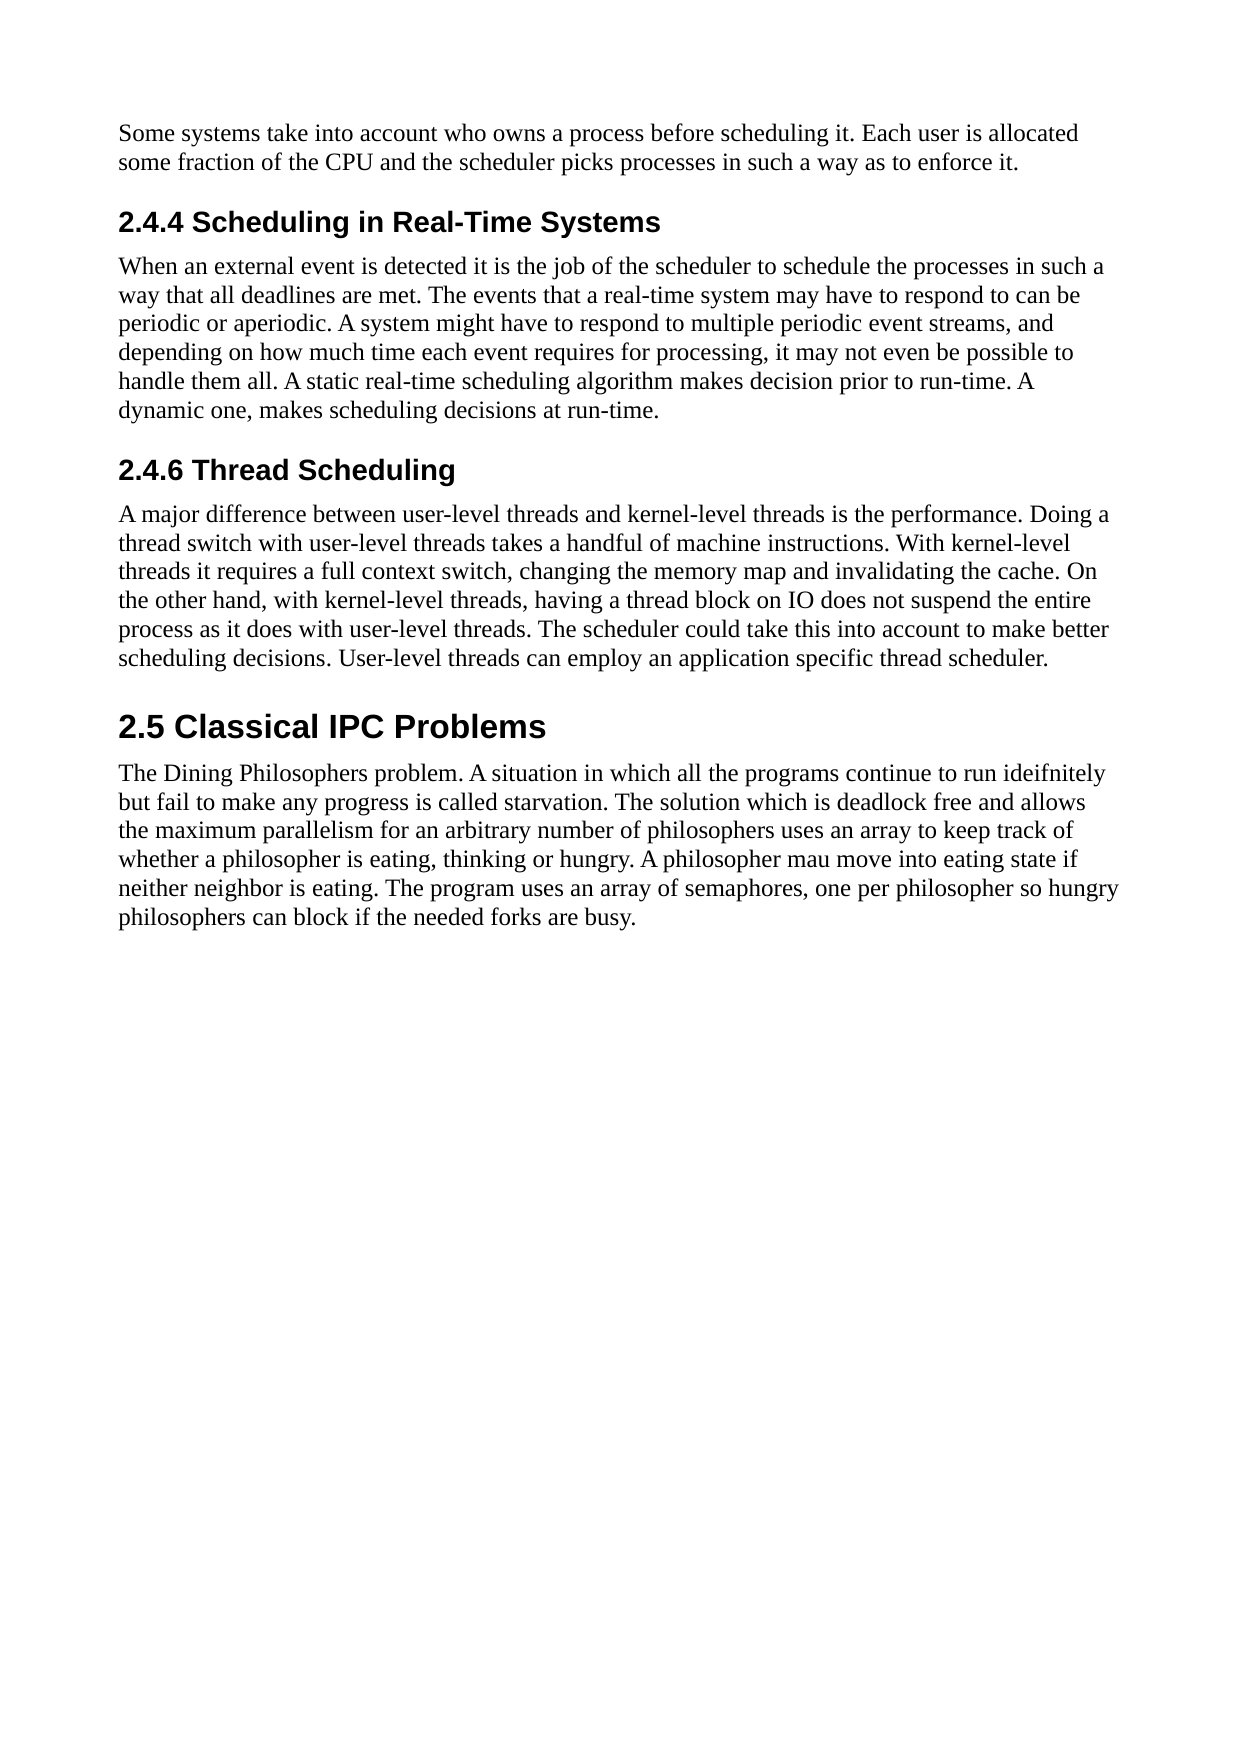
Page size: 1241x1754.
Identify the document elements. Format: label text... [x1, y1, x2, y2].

subtitle 2.4.6 Thread Scheduling [118, 453, 1122, 486]
subtitle 2.5 Classical IPC Problems [118, 707, 1122, 746]
text A major difference between user-level threads and kernel-level threads is the performance. Doing a thread switch with user-level threads takes a handful of machine instructions. With kernel-level threads it requires a full context switch, changing the memory map and invalidating the cache. On the other hand, with kernel-level threads, having a thread block on IO does not suspend the entire process as it does with user-level threads. The scheduler could take this into account to make better scheduling decisions. User-level threads can employ an application specific thread scheduler. [118, 499, 1122, 671]
text When an external event is detected it is the job of the scheduler to schedule the processes in such a way that all deadlines are met. The events that a real-time system may have to respond to can be periodic or aperiodic. A system might have to respond to multiple periodic event streams, and depending on how much time each event requires for processing, it may not even be possible to handle them all. A static real-time scheduling algorithm makes decision prior to run-time. A dynamic one, makes scheduling decisions at run-time. [118, 251, 1122, 423]
subtitle 2.4.4 Scheduling in Real-Time Systems [118, 205, 1122, 238]
text Some systems take into account who owns a process before scheduling it. Each user is allocated some fraction of the CPU and the scheduler picks processes in such a way as to enforce it. [118, 118, 1122, 176]
text The Dining Philosophers problem. A situation in which all the programs continue to run ideifnitely but fail to make any progress is called starvation. The solution which is deadlock free and allows the maximum parallelism for an arbitrary number of philosophers uses an array to keep track of whether a philosopher is eating, thinking or hungry. A philosopher mau move into eating state if neither neighbor is eating. The program uses an array of semaphores, one per philosopher so hungry philosophers can block if the needed forks are busy. [118, 758, 1122, 931]
